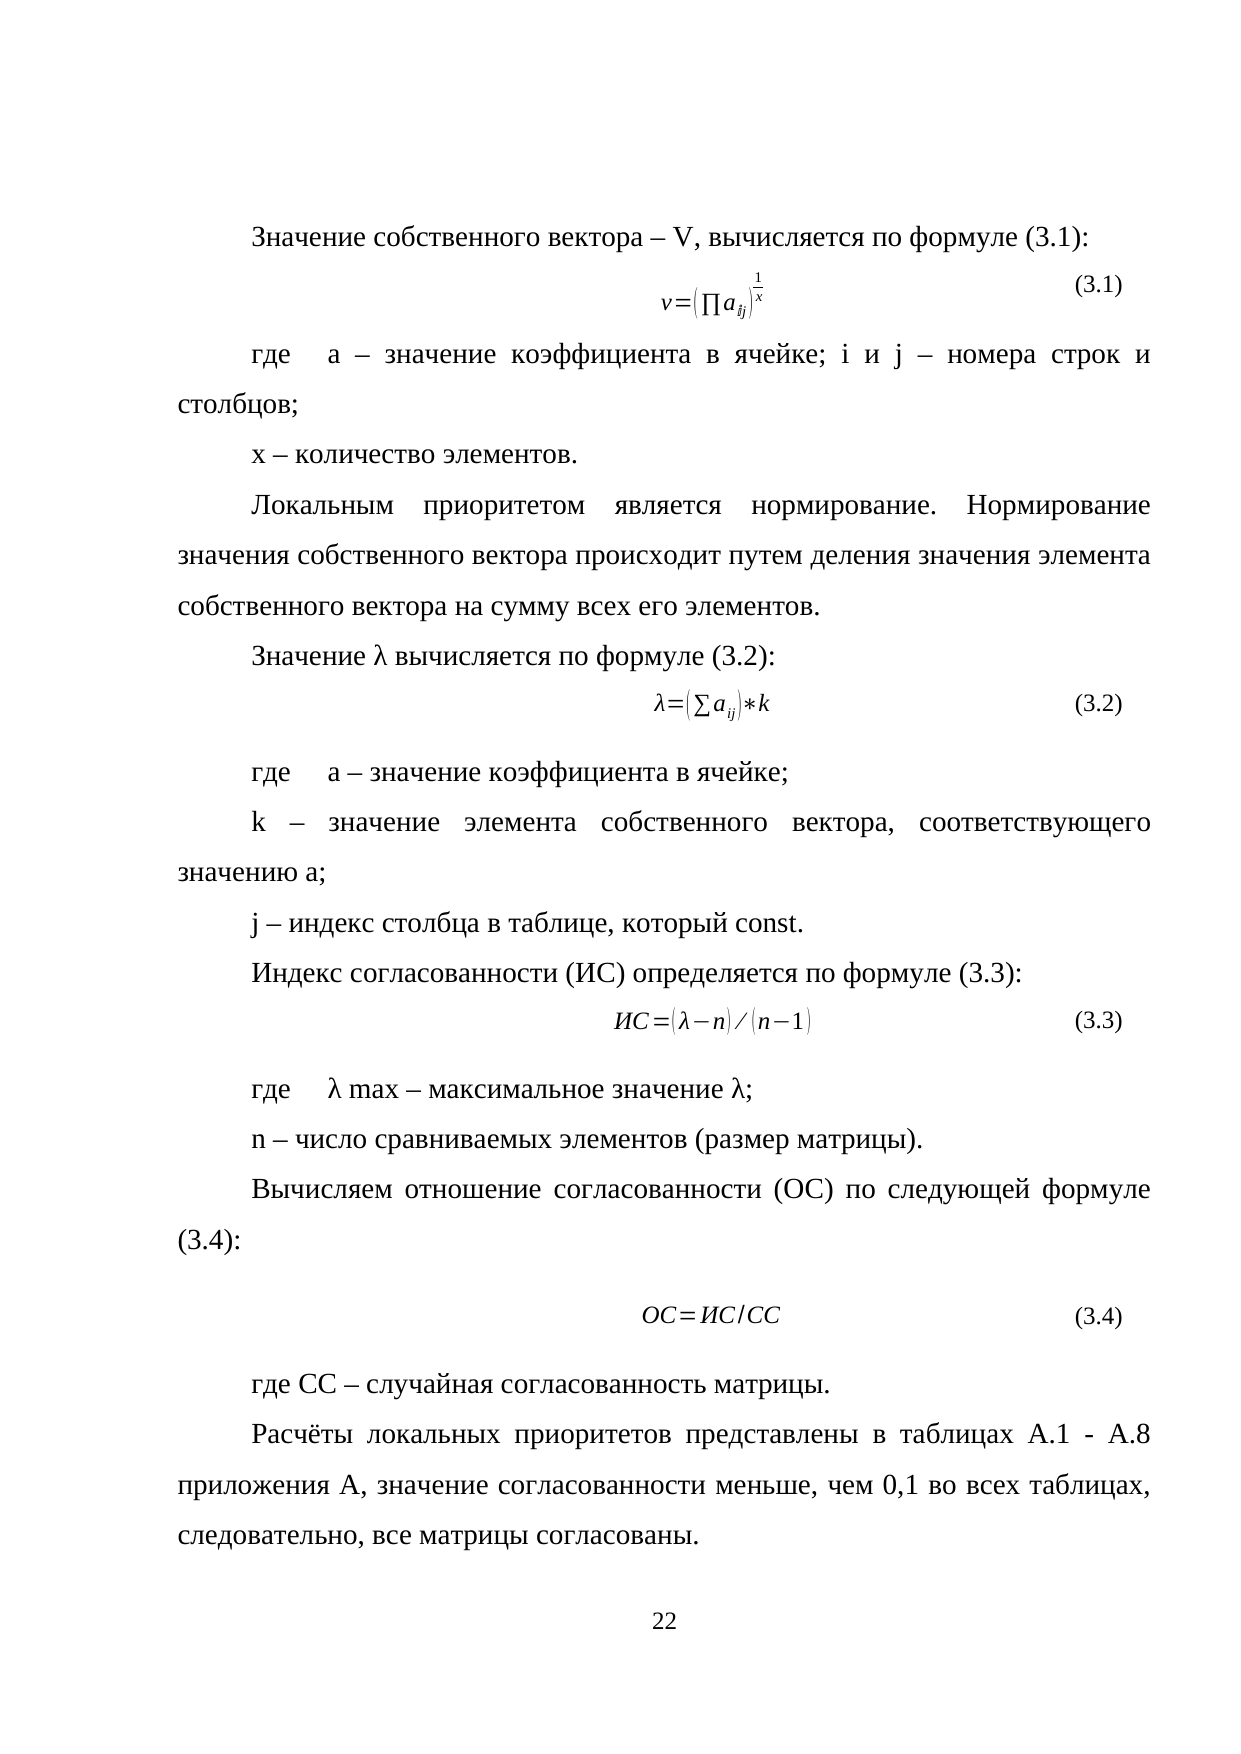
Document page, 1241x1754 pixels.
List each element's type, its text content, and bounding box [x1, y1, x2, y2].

text Вычисляем отношение согласованности (ОС) по следующей формуле (3.4): [177, 1171, 1152, 1255]
text j – индекс столбца в таблице, который const. [177, 905, 1152, 938]
text Расчёты локальных приоритетов представлены в таблицах А.1 - А.8 приложения А, значение согласованности меньше, чем 0,1 во всех таблицах, следовательно, все матрицы согласованы. [177, 1417, 1152, 1551]
text Значение λ вычисляется по формуле (3.2): [177, 638, 1152, 671]
table_header [526, 269, 898, 321]
text где a – значение коэффициента в ячейке; [177, 754, 1152, 787]
text n – число сравниваемых элементов (размер матрицы). [177, 1121, 1152, 1155]
table_header (3.4) [898, 1301, 1151, 1352]
table_header [526, 1005, 898, 1056]
table_header (3.2) [898, 688, 1151, 739]
table_header [526, 688, 898, 739]
text Индекс согласованности (ИС) определяется по формуле (3.3): [177, 955, 1152, 988]
table_header (3.1) [898, 269, 1151, 321]
text x – количество элементов. [177, 437, 1152, 470]
text k – значение элемента собственного вектора, соответствующего значению a; [177, 804, 1152, 888]
text где СС – случайная согласованность матрицы. [177, 1366, 1152, 1400]
text Значение собственного вектора – V, вычисляется по формуле (3.1): [177, 219, 1152, 252]
text где a – значение коэффициента в ячейке; i и j – номера строк и столбцов; [177, 336, 1152, 420]
table_header (3.3) [898, 1005, 1151, 1056]
text Локальным приоритетом является нормирование. Нормирование значения собственного вектора происходит путем деления значения элемента собственного вектора на сумму всех его элементов. [177, 487, 1152, 621]
text где λ max – максимальное значение λ; [177, 1071, 1152, 1104]
table_header [526, 1301, 898, 1352]
